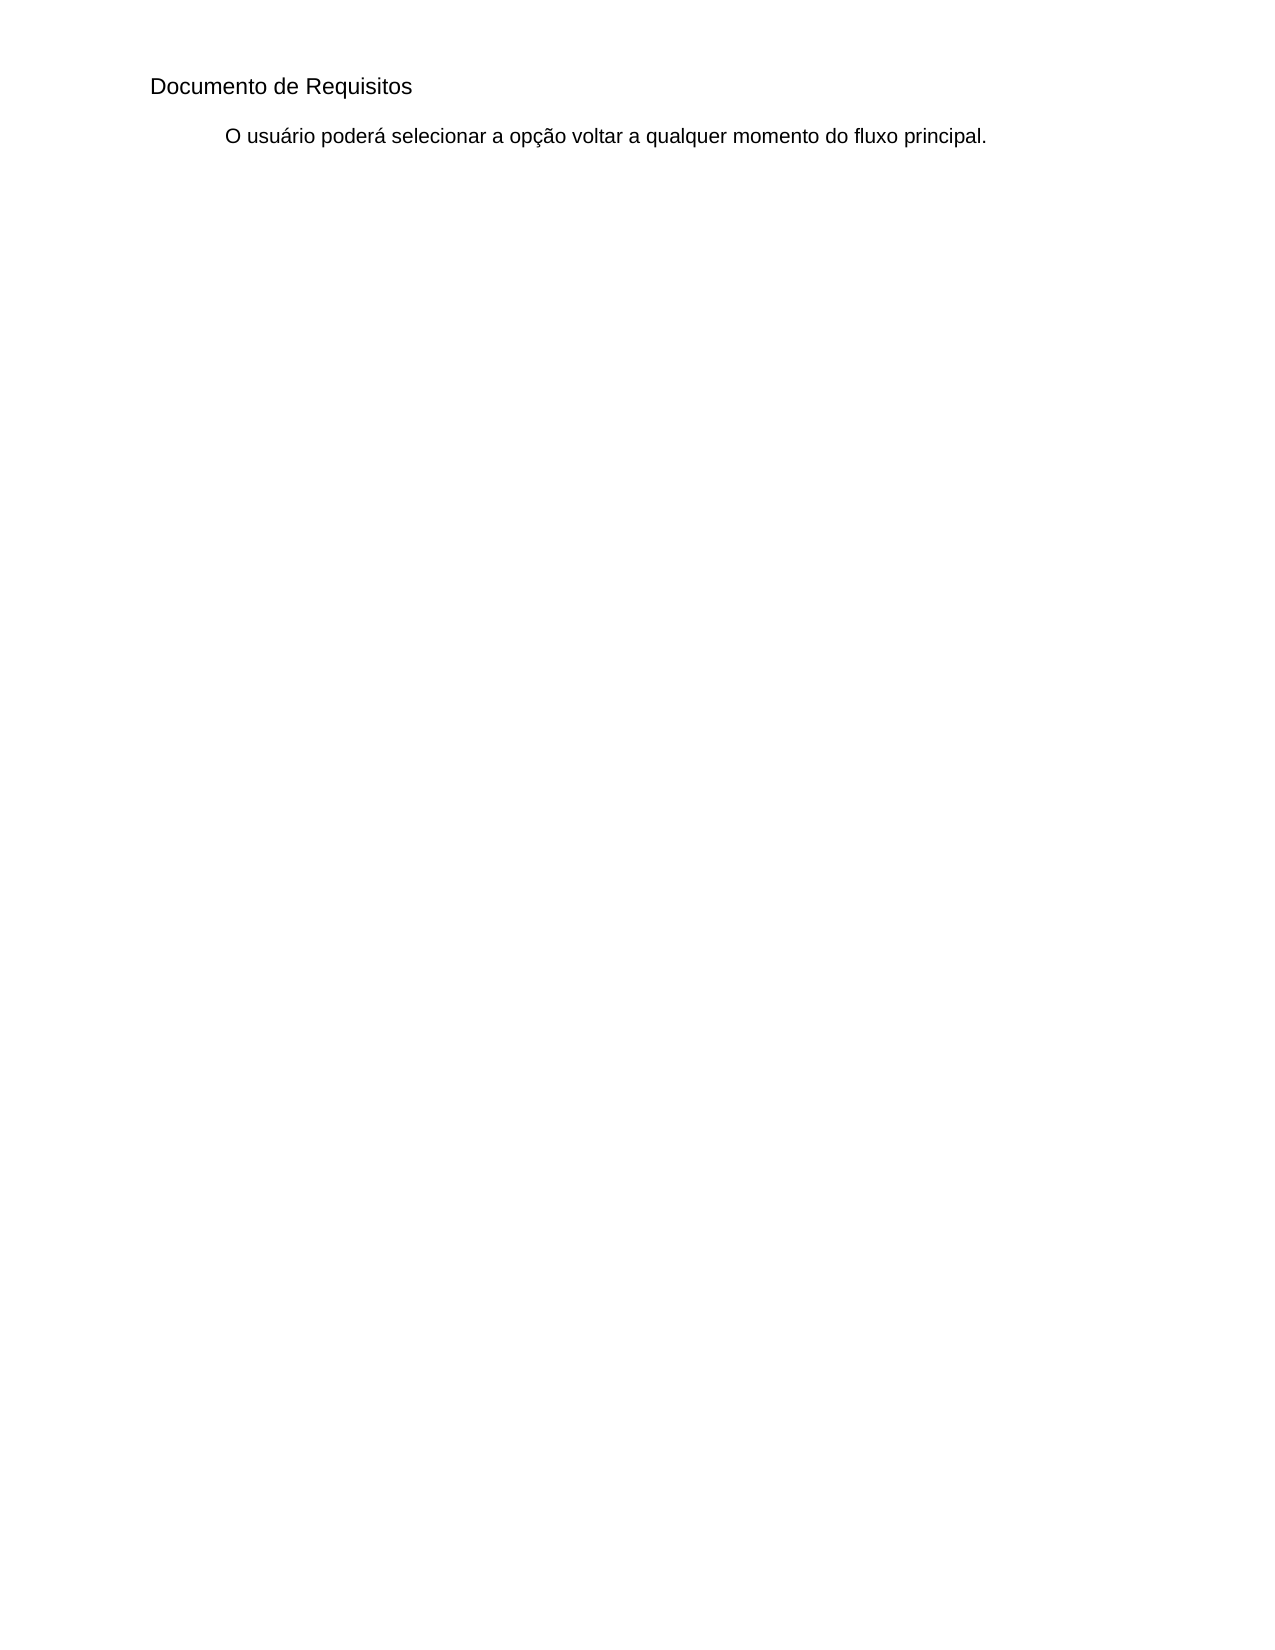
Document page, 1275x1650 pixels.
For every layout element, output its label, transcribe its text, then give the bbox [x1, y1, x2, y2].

text O usuário poderá selecionar a opção voltar a qualquer momento do fluxo principal. [150, 125, 1125, 148]
